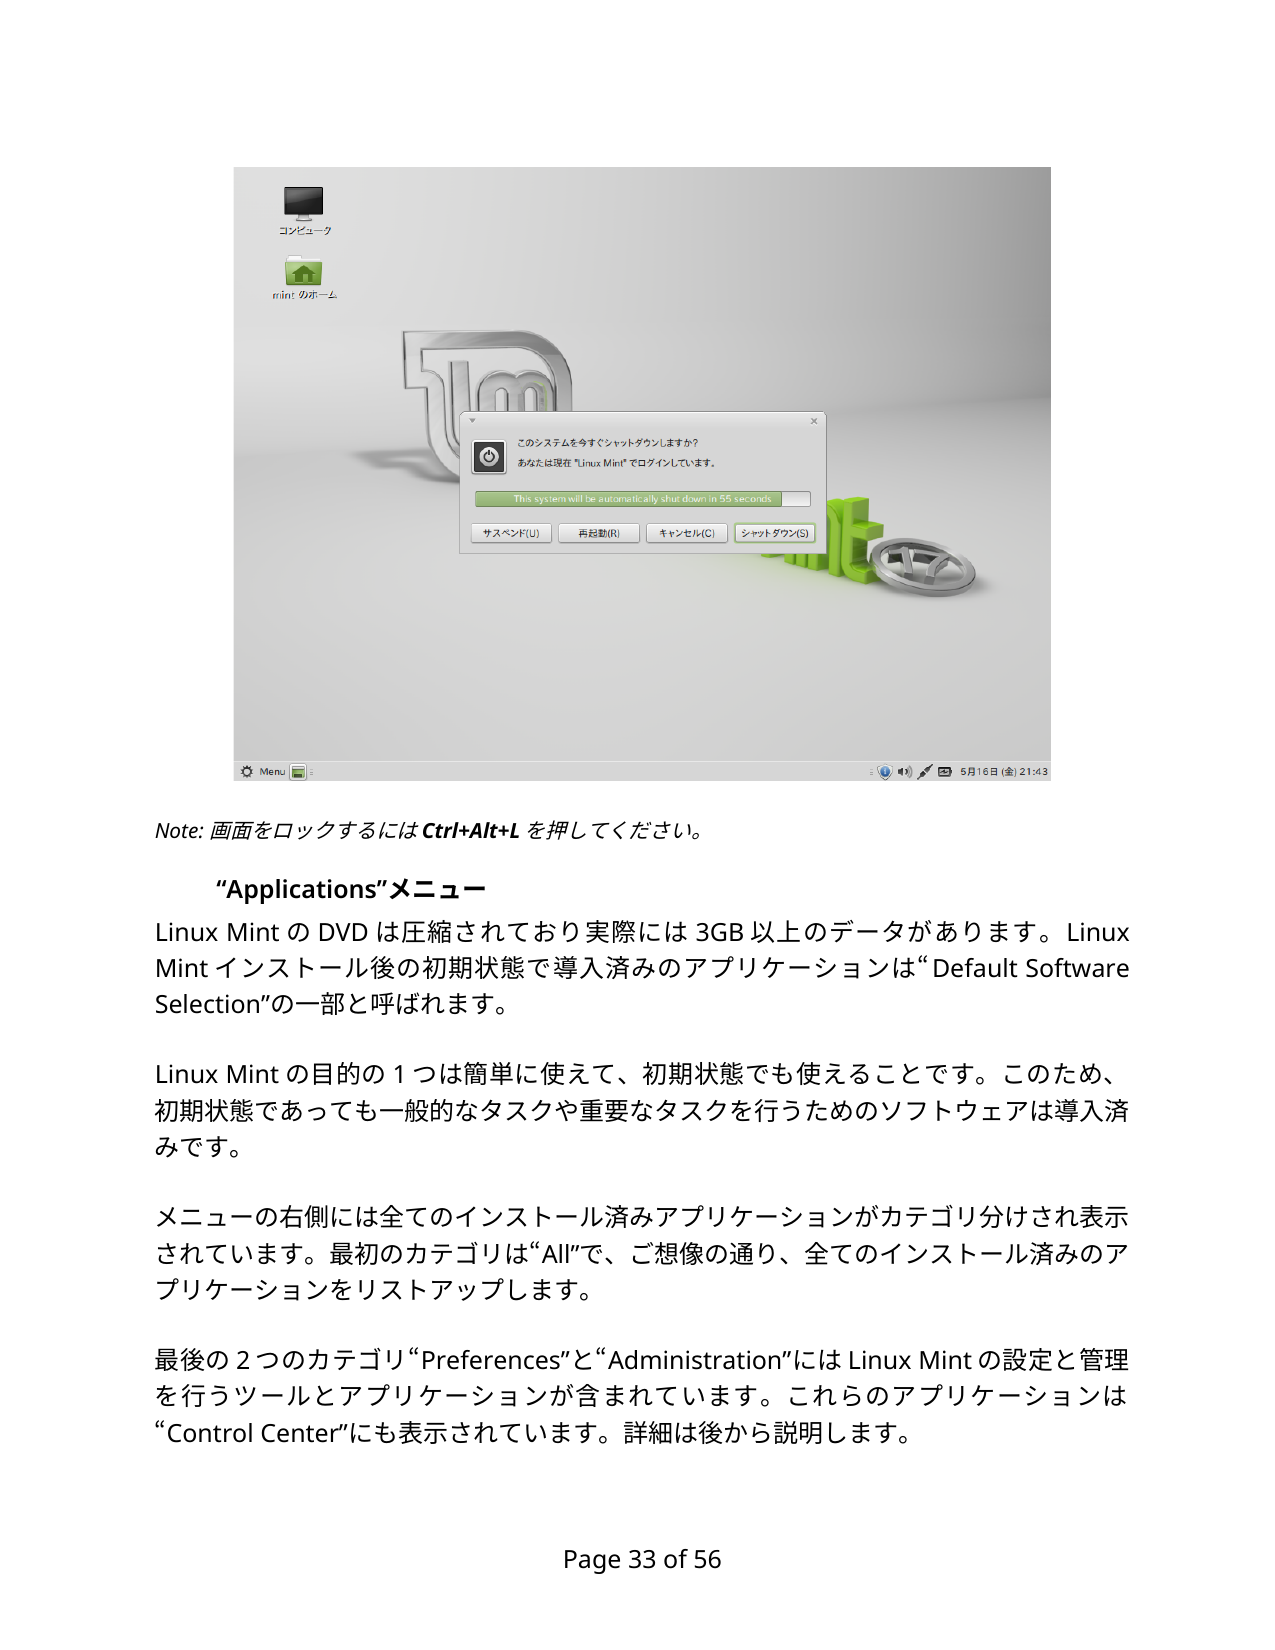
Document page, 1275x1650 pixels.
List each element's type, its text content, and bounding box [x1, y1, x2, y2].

text Note: 画面をロックするにはCtrl+Alt+Lを押してください。 [154, 814, 1130, 845]
text Linux MintのDVDは圧縮されており実際には3GB以上のデータがあります。Linux Mintインストール後の初期状態で導入済みのアプリケーションは“Default Software Selection”の一部と呼ばれます。 [154, 912, 1130, 1021]
text Linux Mintの目的の1つは簡単に使えて、初期状態でも使えることです。このため、初期状態であっても一般的なタスクや重要なタスクを行うためのソフトウェアは導入済みです。 [154, 1055, 1130, 1164]
text 最後の2つのカテゴリ“Preferences”と“Administration”にはLinux Mintの設定と管理を行うツールとアプリケーションが含まれています。これらのアプリケーションは“Control Center”にも表示されています。詳細は後から説明します。 [154, 1341, 1130, 1449]
subtitle “Applications”メニュー [154, 870, 1130, 906]
text メニューの右側には全てのインストール済みアプリケーションがカテゴリ分けされ表示されています。最初のカテゴリは“All”で、ご想像の通り、全てのインストール済みのアプリケーションをリストアップします。 [154, 1198, 1130, 1307]
picture [233, 167, 1051, 781]
